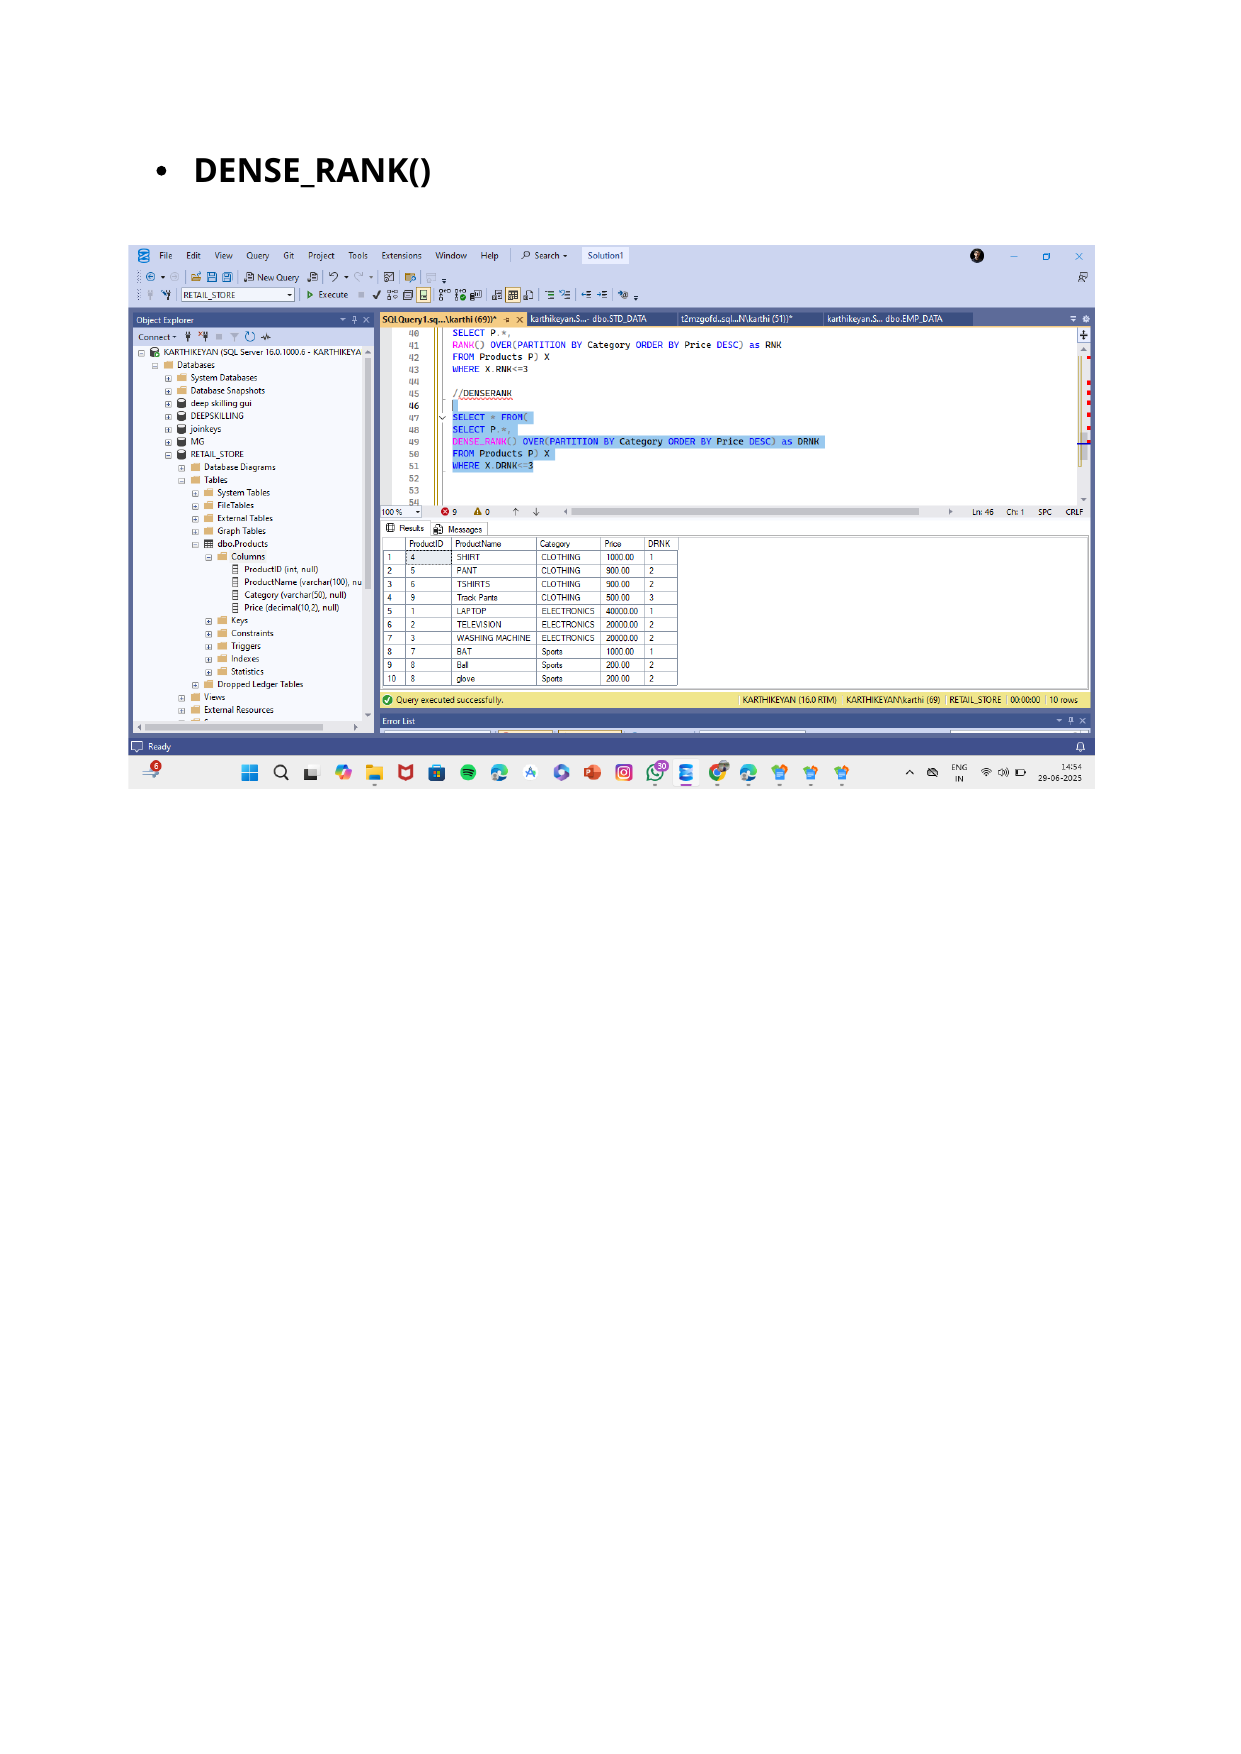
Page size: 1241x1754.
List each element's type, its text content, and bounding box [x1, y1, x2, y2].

list DENSE_RANK() [156, 147, 1122, 192]
picture [128, 245, 1095, 789]
